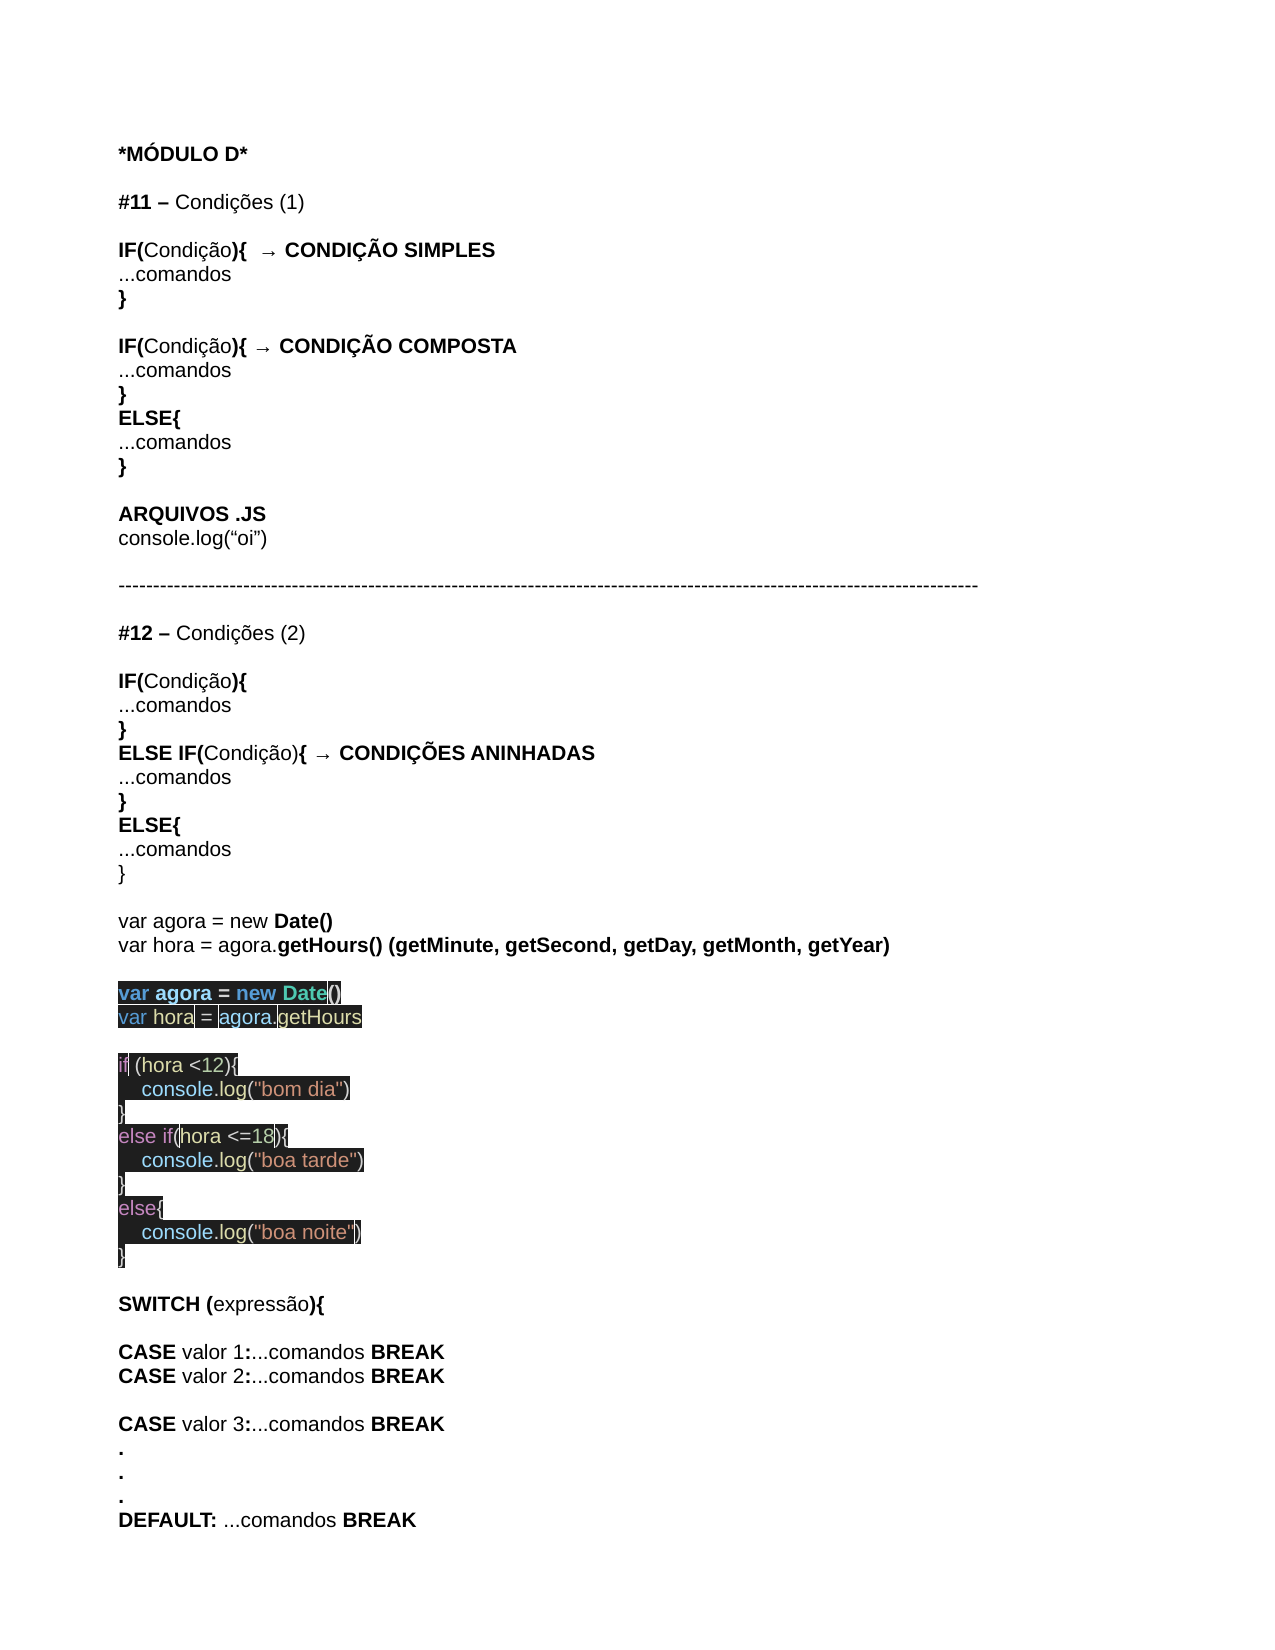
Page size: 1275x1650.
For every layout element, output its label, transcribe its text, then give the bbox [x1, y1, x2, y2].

text else if(hora <=18){ [118, 1124, 1157, 1148]
text ...comandos [118, 837, 1157, 861]
text if (hora <12){ [118, 1052, 1157, 1076]
text *MÓDULO D* [118, 142, 1157, 166]
text ...comandos [118, 765, 1157, 789]
text CASE valor 3:...comandos BREAK [118, 1412, 1157, 1436]
text } [118, 861, 1157, 885]
text } [118, 1100, 1157, 1124]
text var hora = agora.getHours [118, 1004, 1157, 1028]
text } [118, 1244, 1157, 1268]
text IF(Condição){ [118, 669, 1157, 693]
text ELSE IF(Condição){ → CONDIÇÕES ANINHADAS [118, 741, 1157, 765]
text } [118, 382, 1157, 406]
text SWITCH (expressão){ [118, 1292, 1157, 1316]
text #11 – Condições (1) [118, 190, 1157, 214]
text ...comandos [118, 693, 1157, 717]
text ELSE{ [118, 406, 1157, 429]
text } [118, 453, 1157, 477]
text ELSE{ [118, 813, 1157, 837]
text CASE valor 2:...comandos BREAK [118, 1364, 1157, 1388]
text var hora = agora.getHours() (getMinute, getSecond, getDay, getMonth, getYear) [118, 933, 1157, 957]
text DEFAULT: ...comandos BREAK [118, 1508, 1157, 1532]
text else{ [118, 1196, 1157, 1220]
text } [118, 717, 1157, 741]
text console.log("boa tarde") [118, 1148, 1157, 1172]
text . [118, 1436, 1157, 1460]
text IF(Condição){ → CONDIÇÃO SIMPLES [118, 238, 1157, 262]
text ...comandos [118, 429, 1157, 453]
text CASE valor 1:...comandos BREAK [118, 1340, 1157, 1364]
text . [118, 1484, 1157, 1508]
text ...comandos [118, 358, 1157, 382]
text console.log(“oi”) [118, 525, 1157, 549]
text console.log("boa noite") [118, 1220, 1157, 1244]
text } [118, 789, 1157, 813]
text } [118, 286, 1157, 310]
text console.log("bom dia") [118, 1076, 1157, 1100]
text ...comandos [118, 262, 1157, 286]
text #12 – Condições (2) [118, 621, 1157, 645]
text } [118, 1172, 1157, 1196]
text . [118, 1460, 1157, 1484]
text ---------------------------------------------------------------------------------------------------------------------------- [118, 573, 1157, 597]
text IF(Condição){ → CONDIÇÃO COMPOSTA [118, 334, 1157, 358]
text var agora = new Date() [118, 981, 1157, 1004]
text var agora = new Date() [118, 909, 1157, 933]
text ARQUIVOS .JS [118, 501, 1157, 525]
